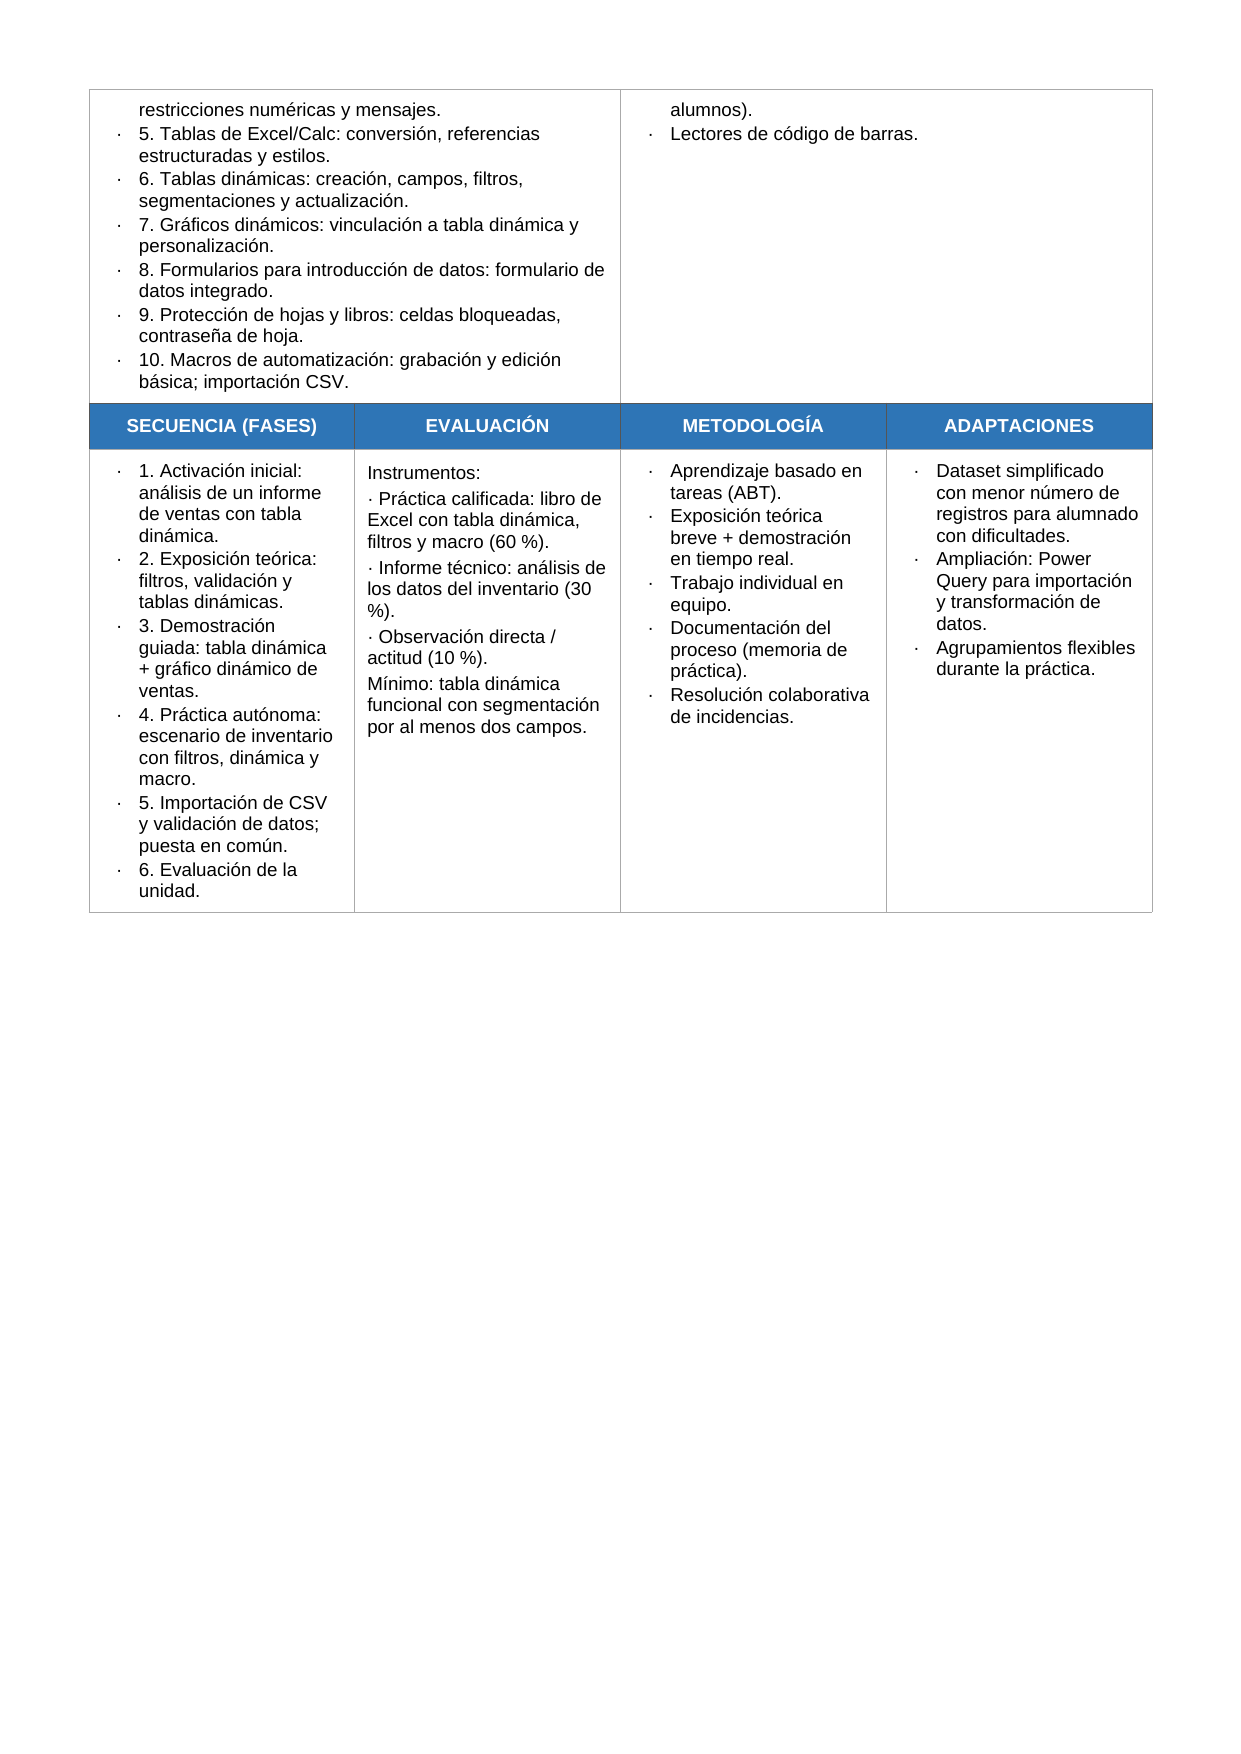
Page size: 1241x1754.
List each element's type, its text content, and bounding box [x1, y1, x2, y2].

table_cell 1. Activación inicial: análisis de un informe de ventas con tabla dinámica. 2. Exposición teórica: filtros, validación y tablas dinámicas. 3. Demostración guiada: tabla dinámica + gráfico dinámico de ventas. 4. Práctica autónoma: escenario de inventario con filtros, dinámica y macro. 5. Importación de CSV y validación de datos; puesta en común. 6. Evaluación de la unidad. [90, 450, 354, 912]
table_cell ADAPTACIONES [887, 404, 1152, 449]
table_cell Aula de informática con equipos individuales. Suite ofimática: Microsoft 365 y LibreOffice. Pizarra digital / proyector. Fichas de prácticas guiadas. Acceso a Internet y documentación oficial de las aplicaciones. Ficheros CSV de datos reales (ventas, inventario, alumnos). Lectores de código de barras. [621, 90, 1152, 402]
table_cell SECUENCIA (FASES) [90, 404, 354, 449]
table_cell Instrumentos: · Práctica calificada: libro de Excel con tabla dinámica, filtros y macro (60 %). · Informe técnico: análisis de los datos del inventario (30 %). · Observación directa / actitud (10 %). Mínimo: tabla dinámica funcional con segmentación por al menos dos campos. [355, 450, 620, 912]
table_cell Aprendizaje basado en tareas (ABT). Exposición teórica breve + demostración en tiempo real. Trabajo individual en equipo. Documentación del proceso (memoria de práctica). Resolución colaborativa de incidencias. [621, 450, 886, 912]
table_cell restricciones numéricas y mensajes. 5. Tablas de Excel/Calc: conversión, referencias estructuradas y estilos. 6. Tablas dinámicas: creación, campos, filtros, segmentaciones y actualización. 7. Gráficos dinámicos: vinculación a tabla dinámica y personalización. 8. Formularios para introducción de datos: formulario de datos integrado. 9. Protección de hojas y libros: celdas bloqueadas, contraseña de hoja. 10. Macros de automatización: grabación y edición básica; importación CSV. [90, 90, 620, 402]
table_cell EVALUACIÓN [355, 404, 620, 449]
table_cell Dataset simplificado con menor número de registros para alumnado con dificultades. Ampliación: Power Query para importación y transformación de datos. Agrupamientos flexibles durante la práctica. [887, 450, 1152, 912]
table_cell METODOLOGÍA [621, 404, 886, 449]
